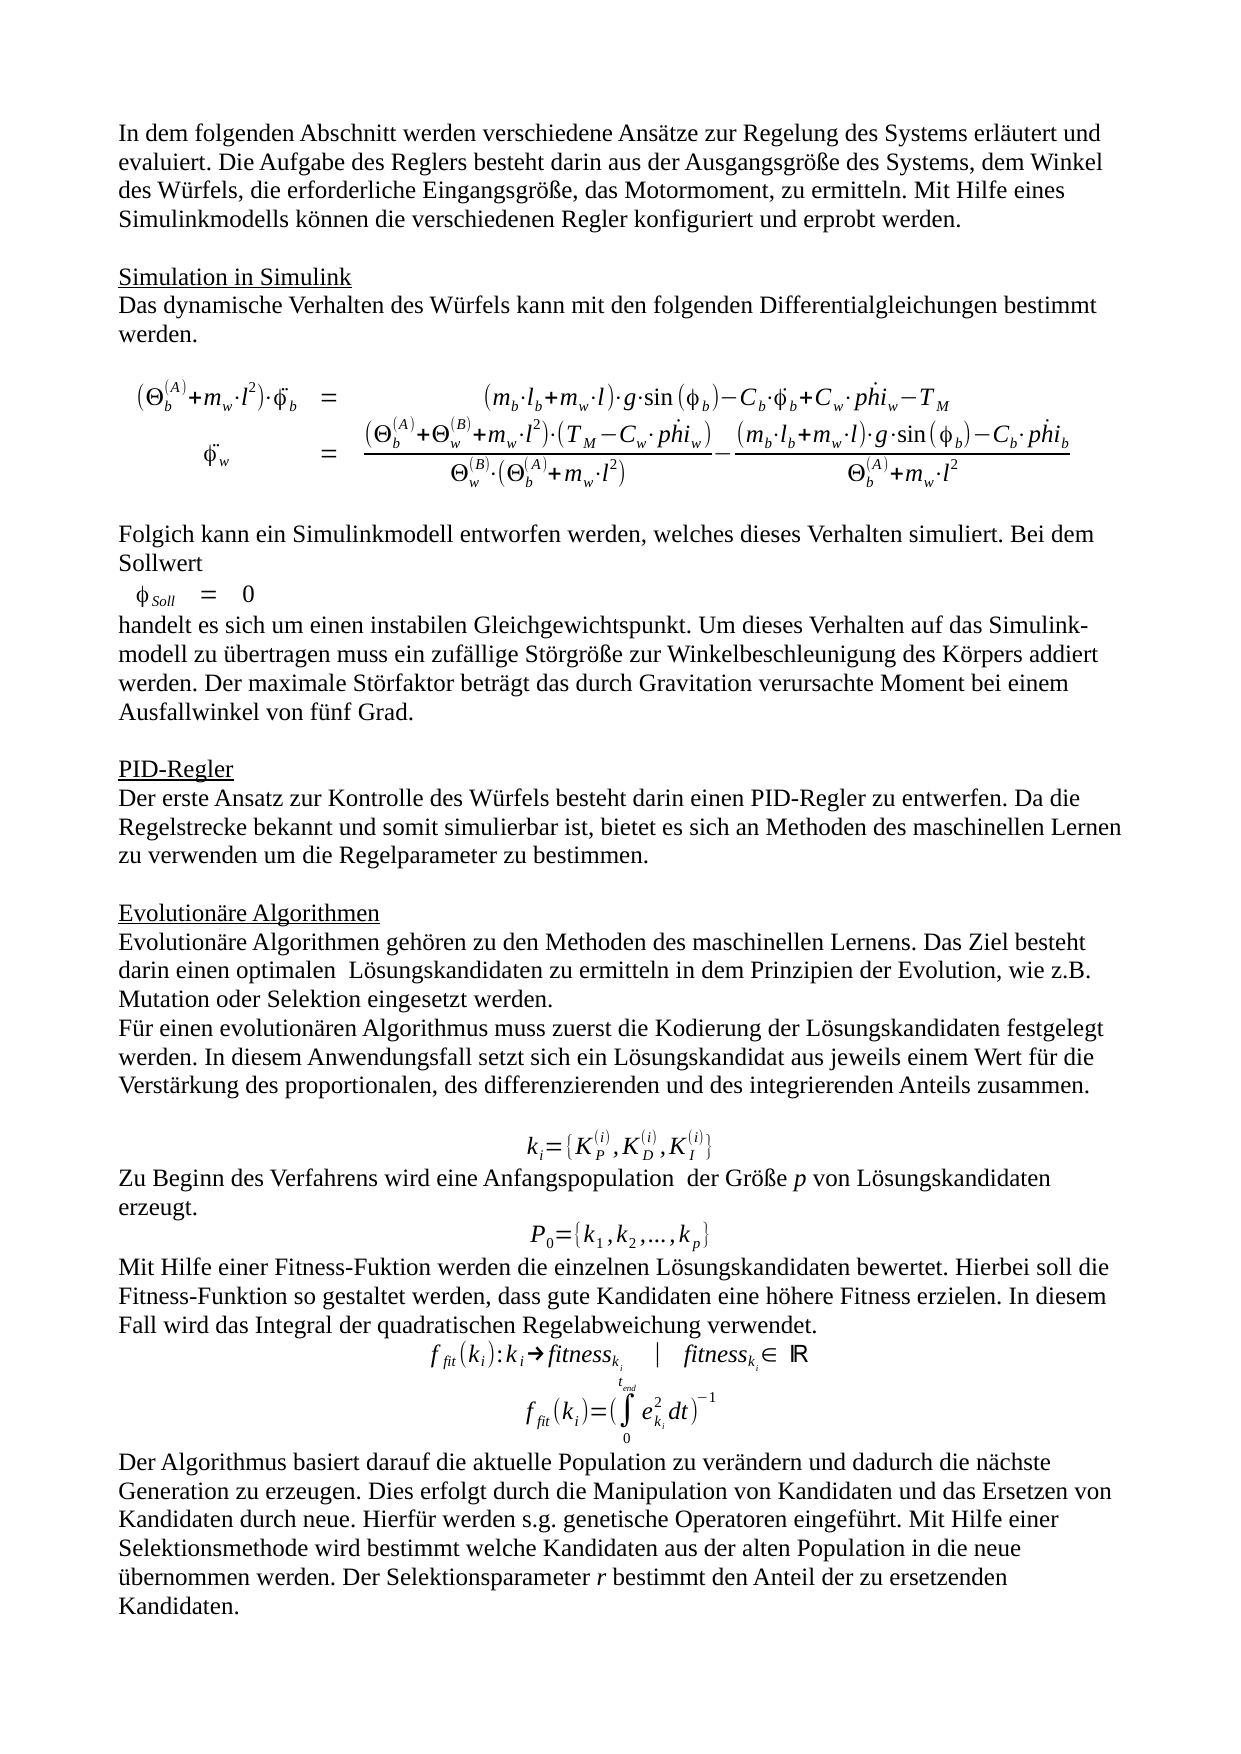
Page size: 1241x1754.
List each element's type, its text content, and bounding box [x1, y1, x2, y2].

text Das dynamische Verhalten des Würfels kann mit den folgenden Differentialgleichungen bestimmt werden. [118, 291, 1122, 348]
text In dem folgenden Abschnitt werden verschiedene Ansätze zur Regelung des Systems erläutert und evaluiert. Die Aufgabe des Reglers besteht darin aus der Ausgangsgröße des Systems, dem Winkel des Würfels, die erforderliche Eingangsgröße, das Motormoment, zu ermitteln. Mit Hilfe eines Simulinkmodells können die verschiedenen Regler konfiguriert und erprobt werden. [118, 118, 1122, 233]
text handelt es sich um einen instabilen Gleichgewichtspunkt. Um dieses Verhalten auf das Simulink-modell zu übertragen muss ein zufällige Störgröße zur Winkelbeschleunigung des Körpers addiert werden. Der maximale Störfaktor beträgt das durch Gravitation verursachte Moment bei einem Ausfallwinkel von fünf Grad. [118, 611, 1122, 726]
text Für einen evolutionären Algorithmus muss zuerst die Kodierung der Lösungskandidaten festgelegt werden. In diesem Anwendungsfall setzt sich ein Lösungskandidat aus jeweils einem Wert für die Verstärkung des proportionalen, des differenzierenden und des integrierenden Anteils zusammen. [118, 1013, 1122, 1099]
text Der erste Ansatz zur Kontrolle des Würfels besteht darin einen PID-Regler zu entwerfen. Da die Regelstrecke bekannt und somit simulierbar ist, bietet es sich an Methoden des maschinellen Lernen zu verwenden um die Regelparameter zu bestimmen. [118, 783, 1122, 869]
text Evolutionäre Algorithmen [118, 898, 1122, 927]
text Der Algorithmus basiert darauf die aktuelle Population zu verändern und dadurch die nächste Generation zu erzeugen. Dies erfolgt durch die Manipulation von Kandidaten und das Ersetzen von Kandidaten durch neue. Hierfür werden s.g. genetische Operatoren eingeführt. Mit Hilfe einer Selektionsmethode wird bestimmt welche Kandidaten aus der alten Population in die neue übernommen werden. Der Selektionsparameter r bestimmt den Anteil der zu ersetzenden Kandidaten. [118, 1447, 1122, 1619]
text Evolutionäre Algorithmen gehören zu den Methoden des maschinellen Lernens. Das Ziel besteht darin einen optimalen Lösungskandidaten zu ermitteln in dem Prinzipien der Evolution, wie z.B. Mutation oder Selektion eingesetzt werden. [118, 927, 1122, 1013]
text Simulation in Simulink [118, 262, 1122, 291]
text PID-Regler [118, 754, 1122, 783]
text Zu Beginn des Verfahrens wird eine Anfangspopulation der Größe p von Lösungskandidaten erzeugt. [118, 1163, 1122, 1221]
text Folgich kann ein Simulinkmodell entworfen werden, welches dieses Verhalten simuliert. Bei dem Sollwert [118, 519, 1122, 577]
text Mit Hilfe einer Fitness-Fuktion werden die einzelnen Lösungskandidaten bewertet. Hierbei soll die Fitness-Funktion so gestaltet werden, dass gute Kandidaten eine höhere Fitness erzielen. In diesem Fall wird das Integral der quadratischen Regelabweichung verwendet. [118, 1252, 1122, 1338]
